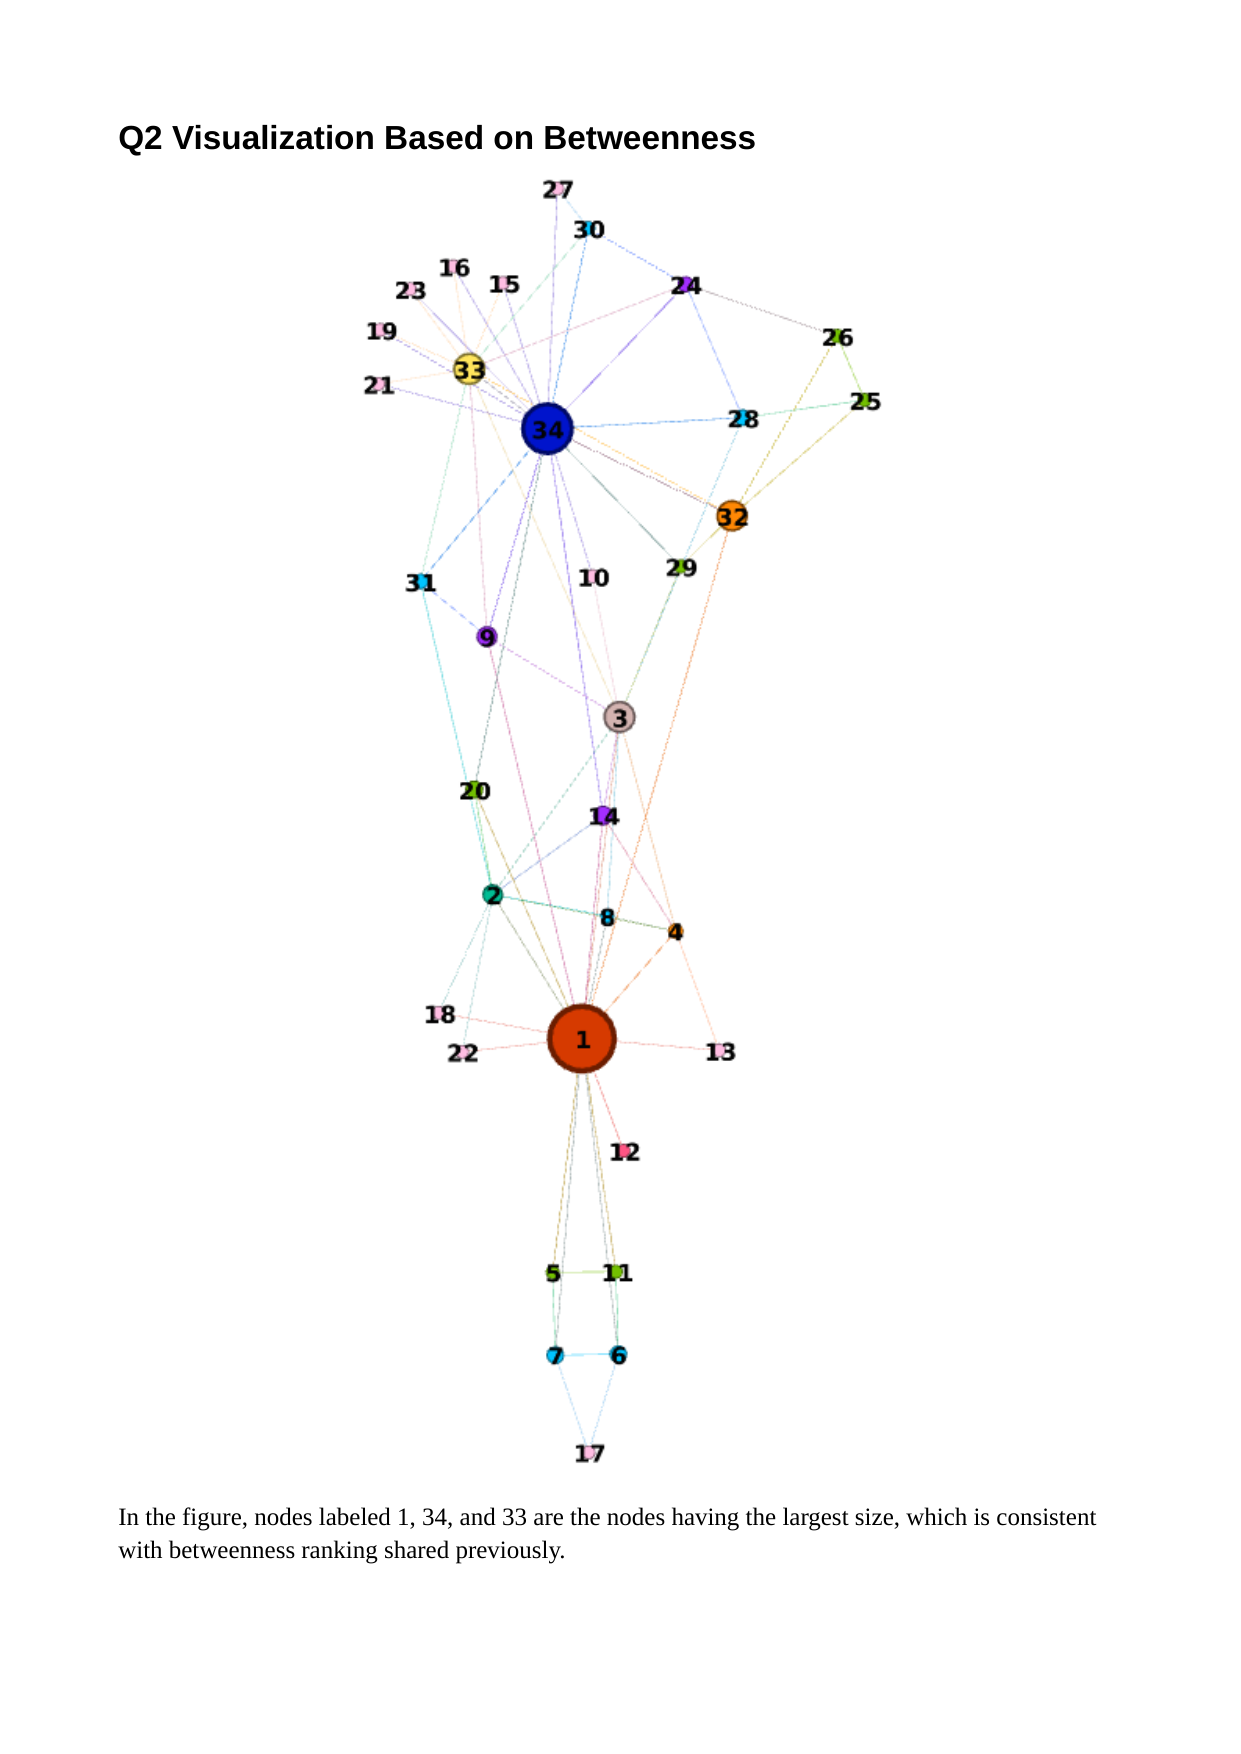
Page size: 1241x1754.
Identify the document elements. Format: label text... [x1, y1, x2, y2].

text In the figure, nodes labeled 1, 34, and 33 are the nodes having the largest size, which is consistent with betweenness ranking shared previously. [118, 1502, 1122, 1564]
picture [323, 174, 900, 1474]
subtitle Q2 Visualization Based on Betweenness [118, 118, 1122, 157]
